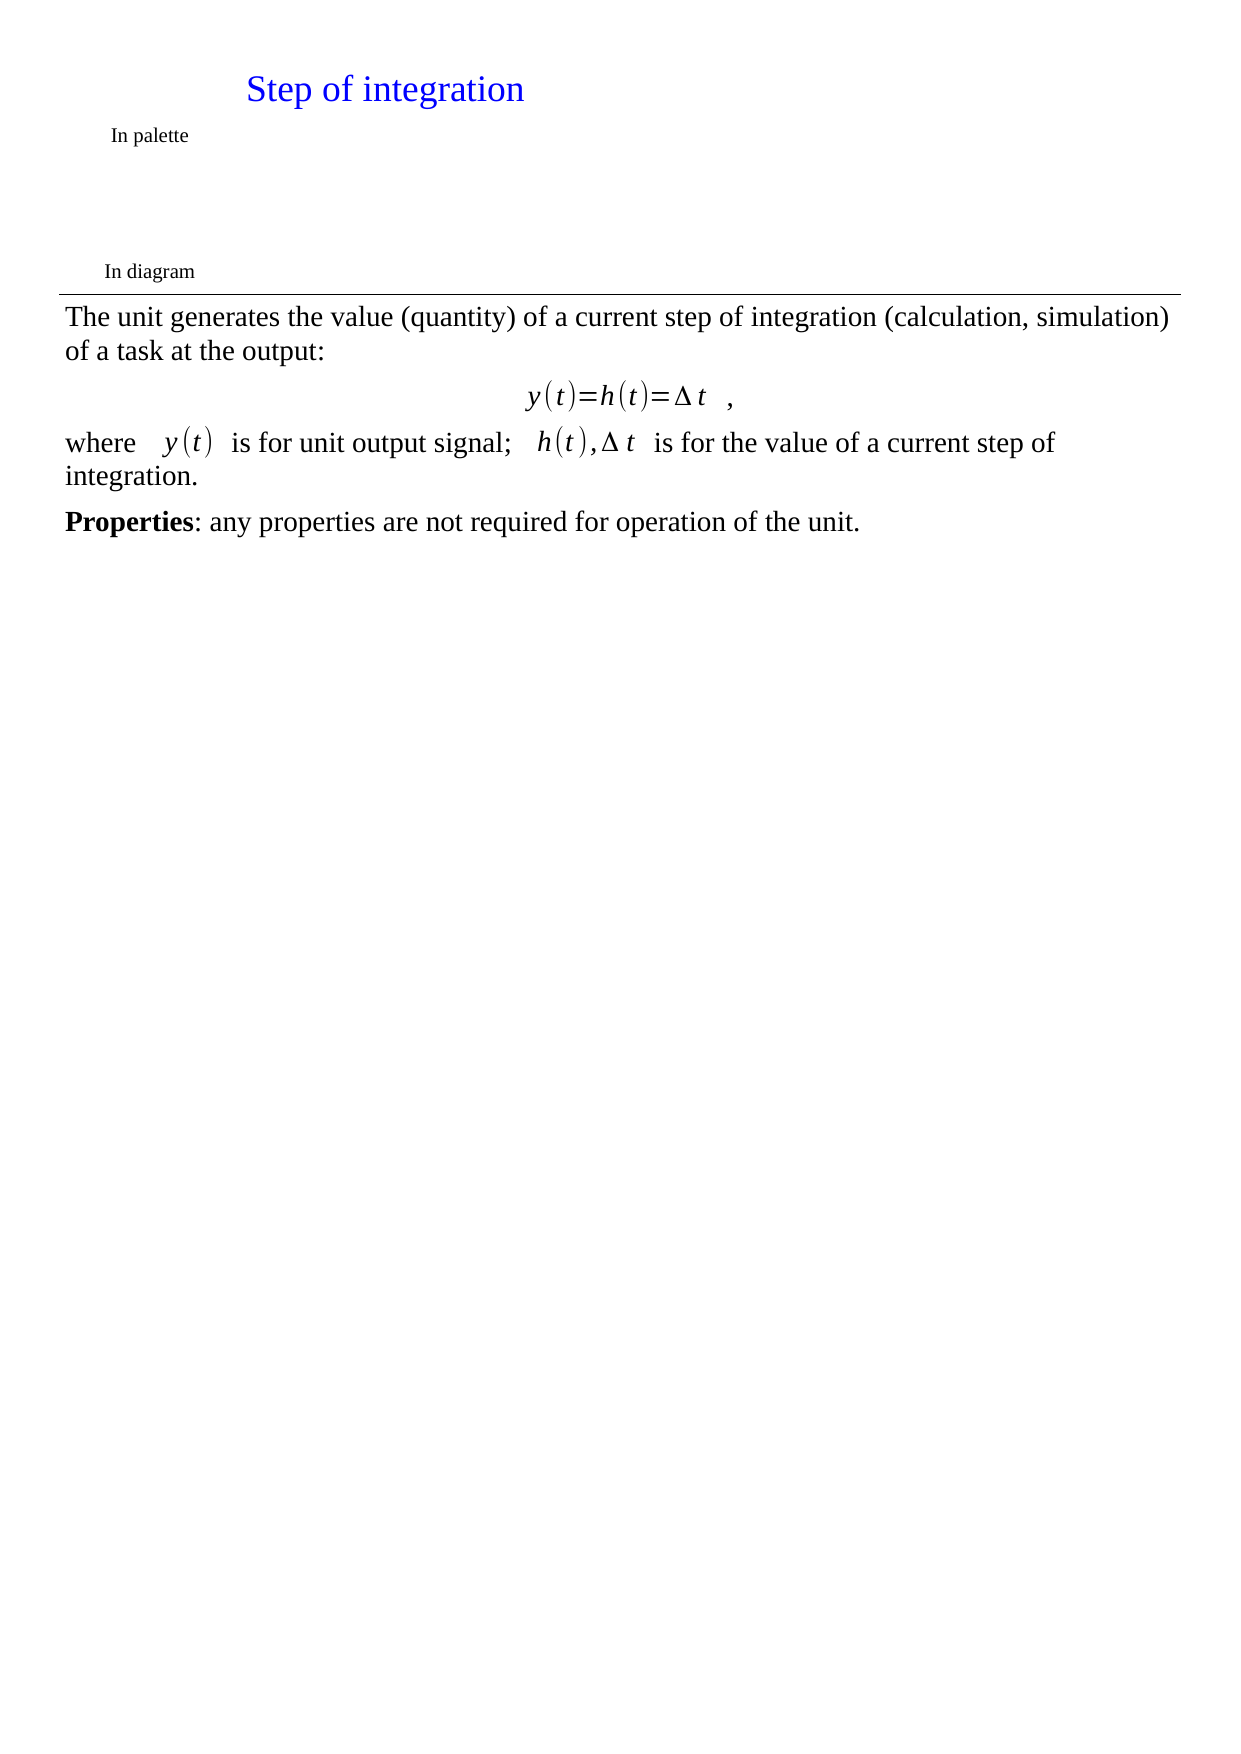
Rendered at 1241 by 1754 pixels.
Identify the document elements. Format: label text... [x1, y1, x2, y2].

table_cell [240, 117, 1181, 157]
table_cell [59, 158, 240, 253]
table_cell In diagram [59, 253, 240, 293]
table_cell [240, 158, 1181, 253]
table_header Step of integration [240, 59, 1181, 117]
table_cell The unit generates the value (quantity) of a current step of integration (calculation, simulation) of a task at the output: , where is for unit output signal; is for the value of a current step of integration. Properties: any properties are not required for operation of the unit. [59, 295, 1181, 556]
table_header [59, 59, 240, 117]
table_cell [240, 253, 1181, 293]
table_cell In palette [59, 117, 240, 157]
